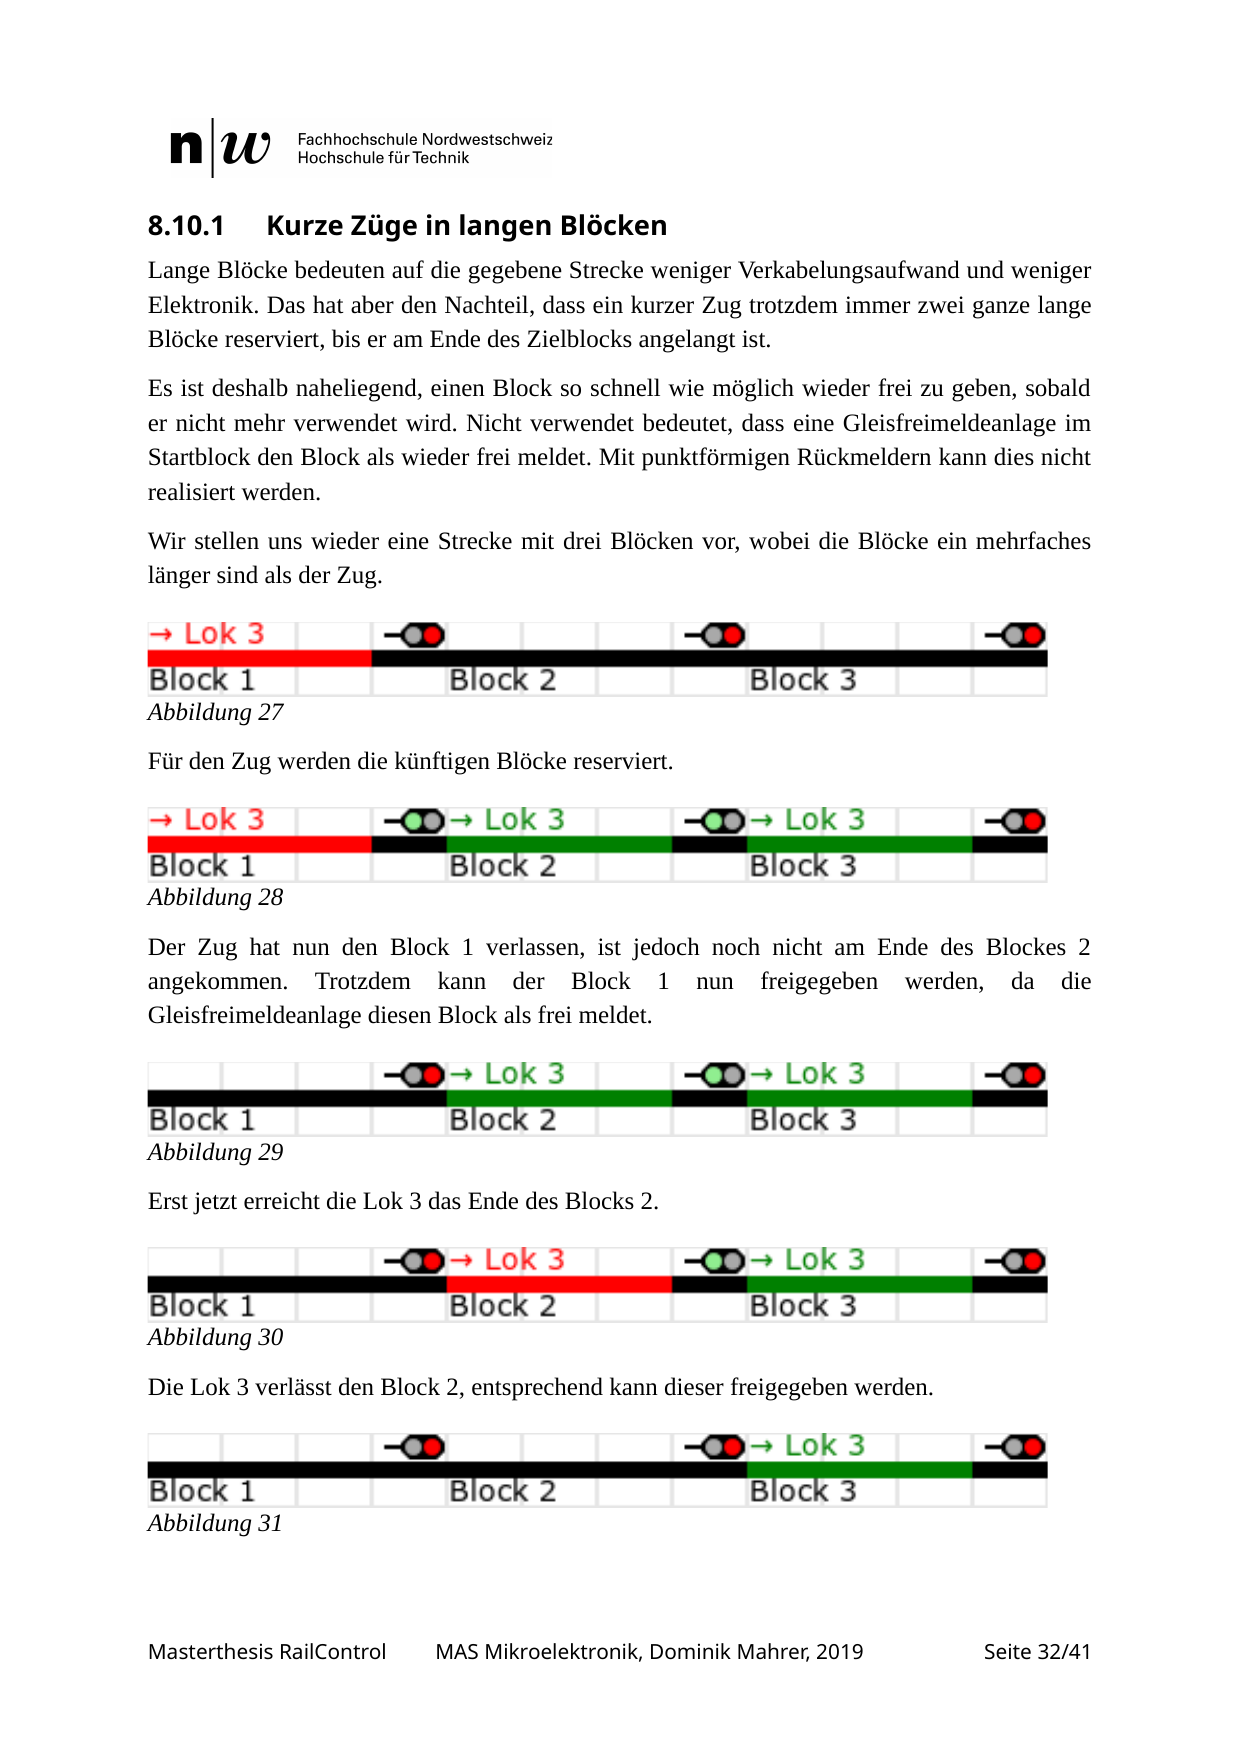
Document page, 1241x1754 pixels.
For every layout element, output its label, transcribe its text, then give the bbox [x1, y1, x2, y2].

text Abbildung 29 [148, 1137, 1047, 1166]
text Wir stellen uns wieder eine Strecke mit drei Blöcken vor, wobei die Blöcke ein mehrfaches länger sind als der Zug. [148, 526, 1093, 589]
text Für den Zug werden die künftigen Blöcke reserviert. [148, 746, 1093, 775]
text Der Zug hat nun den Block 1 verlassen, ist jedoch noch nicht am Ende des Blockes 2 angekommen. Trotzdem kann der Block 1 nun freigegeben werden, da die Gleisfreimeldeanlage diesen Block als frei meldet. [148, 932, 1093, 1029]
text Es ist deshalb naheliegend, einen Block so schnell wie möglich wieder frei zu geben, sobald er nicht mehr verwendet wird. Nicht verwendet bedeutet, dass eine Gleisfreimeldeanlage im Startblock den Block als wieder frei meldet. Mit punktförmigen Rückmeldern kann dies nicht realisiert werden. [148, 373, 1093, 506]
text Abbildung 31 [148, 1508, 1047, 1537]
picture [147, 1433, 1048, 1508]
picture [147, 807, 1048, 883]
picture [147, 622, 1048, 697]
text Abbildung 27 [148, 697, 1047, 726]
text Abbildung 28 [148, 883, 1047, 911]
subtitle Kurze Züge in langen Blöcken [148, 206, 1093, 243]
text Abbildung 30 [148, 1323, 1047, 1351]
picture [170, 118, 553, 178]
text Lange Blöcke bedeuten auf die gegebene Strecke weniger Verkabelungsaufwand und weniger Elektronik. Das hat aber den Nachteil, dass ein kurzer Zug trotzdem immer zwei ganze lange Blöcke reserviert, bis er am Ende des Zielblocks angelangt ist. [148, 256, 1093, 353]
text Die Lok 3 verlässt den Block 2, entsprechend kann dieser freigegeben werden. [148, 1372, 1093, 1400]
text Erst jetzt erreicht die Lok 3 das Ende des Blocks 2. [148, 1186, 1093, 1215]
picture [147, 1062, 1048, 1137]
picture [147, 1247, 1048, 1323]
